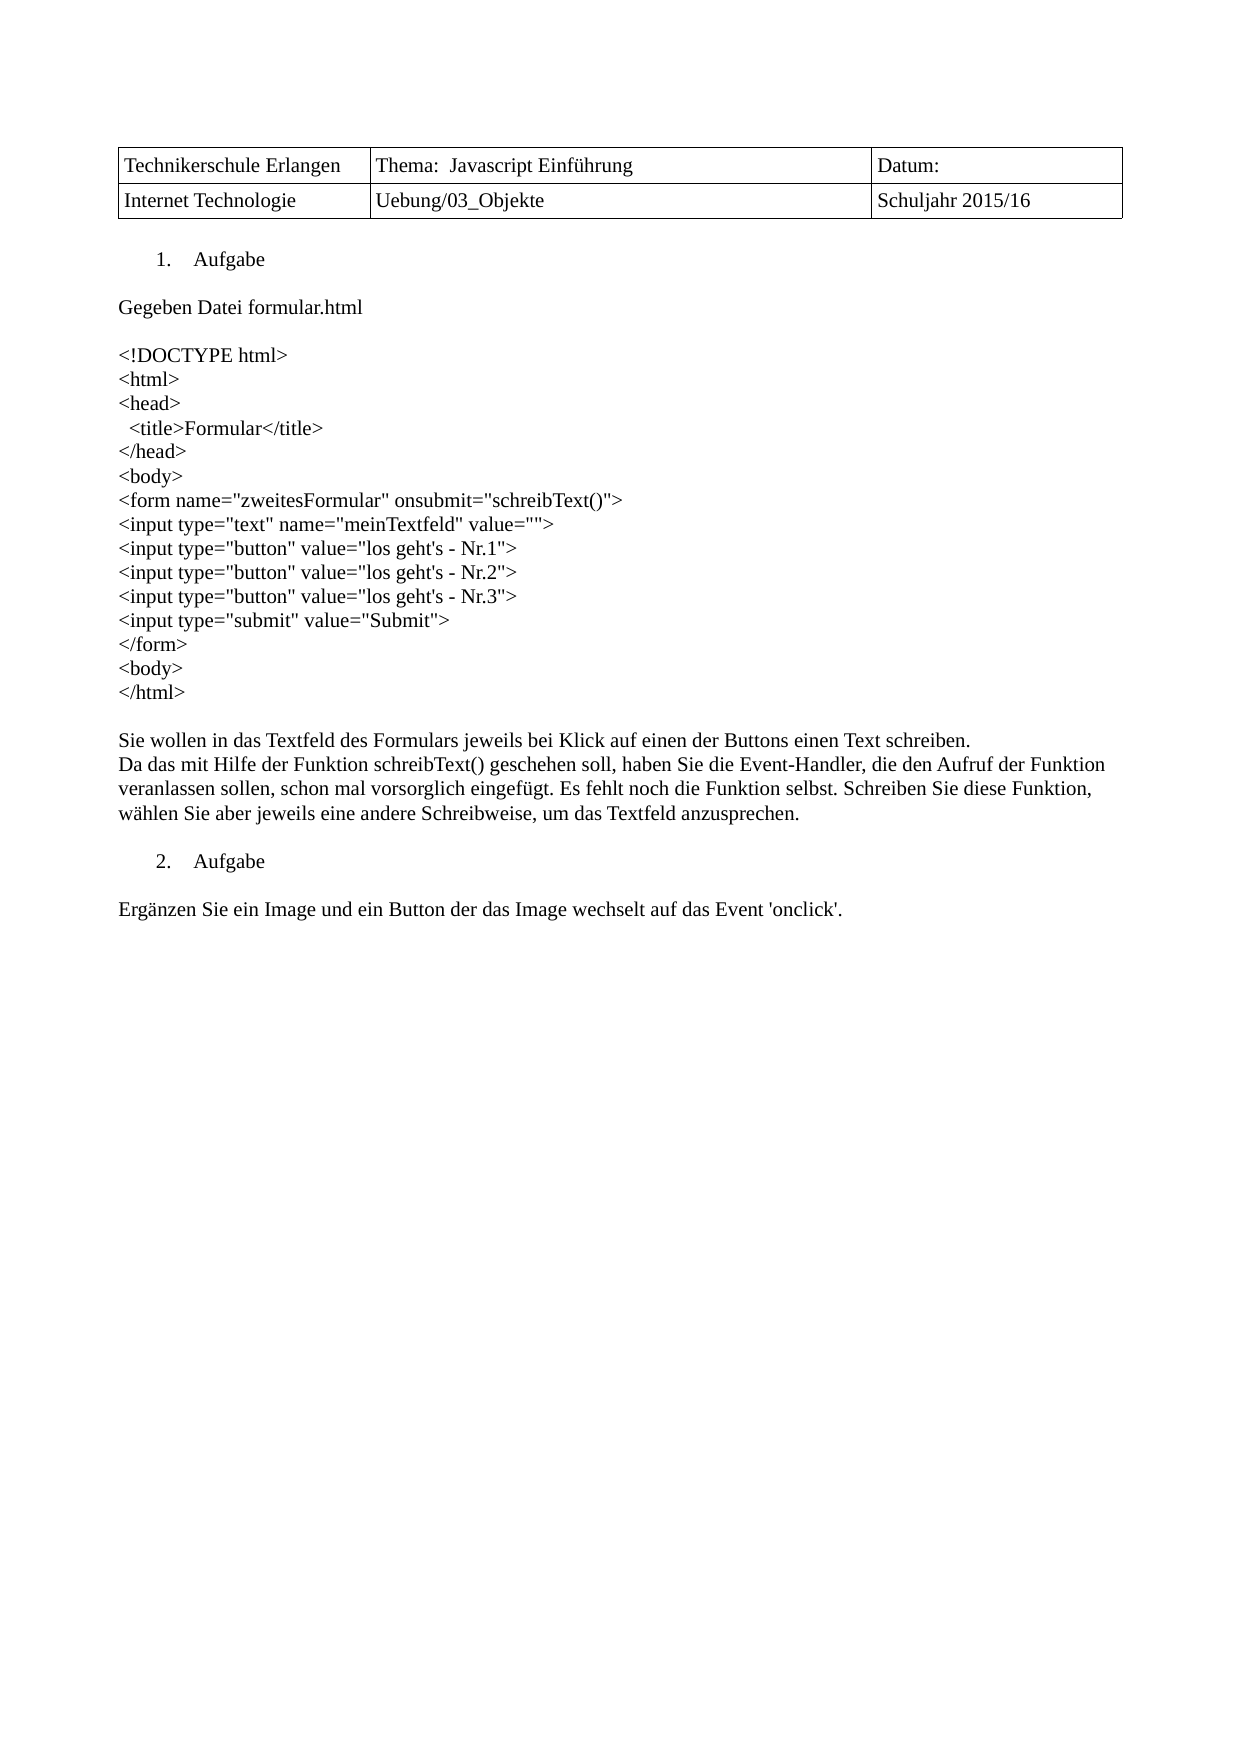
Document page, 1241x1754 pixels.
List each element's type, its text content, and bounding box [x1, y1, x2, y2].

text Gegeben Datei formular.html [118, 295, 1122, 319]
text Da das mit Hilfe der Funktion schreibText() geschehen soll, haben Sie die Event-Handler, die den Aufruf der Funktion veranlassen sollen, schon mal vorsorglich eingefügt. Es fehlt noch die Funktion selbst. Schreiben Sie diese Funktion, wählen Sie aber jeweils eine andere Schreibweise, um das Textfeld anzusprechen. [118, 752, 1122, 824]
text <input type="submit" value="Submit"> [118, 608, 1122, 632]
table_cell Schuljahr 2015/16 [872, 184, 1122, 218]
text <head> [118, 391, 1122, 415]
text <input type="button" value="los geht's - Nr.2"> [118, 560, 1122, 584]
text <input type="text" name="meinTextfeld" value=""> [118, 512, 1122, 536]
table_cell Internet Technologie [119, 184, 370, 218]
text <title>Formular</title> [118, 415, 1122, 439]
list Aufgabe [156, 848, 1122, 873]
table_header Thema: Javascript Einführung [371, 148, 871, 182]
text <!DOCTYPE html> [118, 343, 1122, 367]
table_header Technikerschule Erlangen [119, 148, 370, 182]
text </html> [118, 680, 1122, 704]
text <html> [118, 367, 1122, 391]
text Sie wollen in das Textfeld des Formulars jeweils bei Klick auf einen der Buttons einen Text schreiben. [118, 728, 1122, 752]
text </head> [118, 439, 1122, 463]
list Aufgabe [156, 247, 1122, 271]
table_header Datum: [872, 148, 1122, 182]
text Ergänzen Sie ein Image und ein Button der das Image wechselt auf das Event 'onclick'. [118, 897, 1122, 921]
text <body> [118, 656, 1122, 680]
text <input type="button" value="los geht's - Nr.3"> [118, 584, 1122, 608]
text <input type="button" value="los geht's - Nr.1"> [118, 536, 1122, 560]
text <body> [118, 463, 1122, 488]
text </form> [118, 632, 1122, 656]
table_cell Uebung/03_Objekte [371, 184, 871, 218]
text <form name="zweitesFormular" onsubmit="schreibText()"> [118, 488, 1122, 512]
